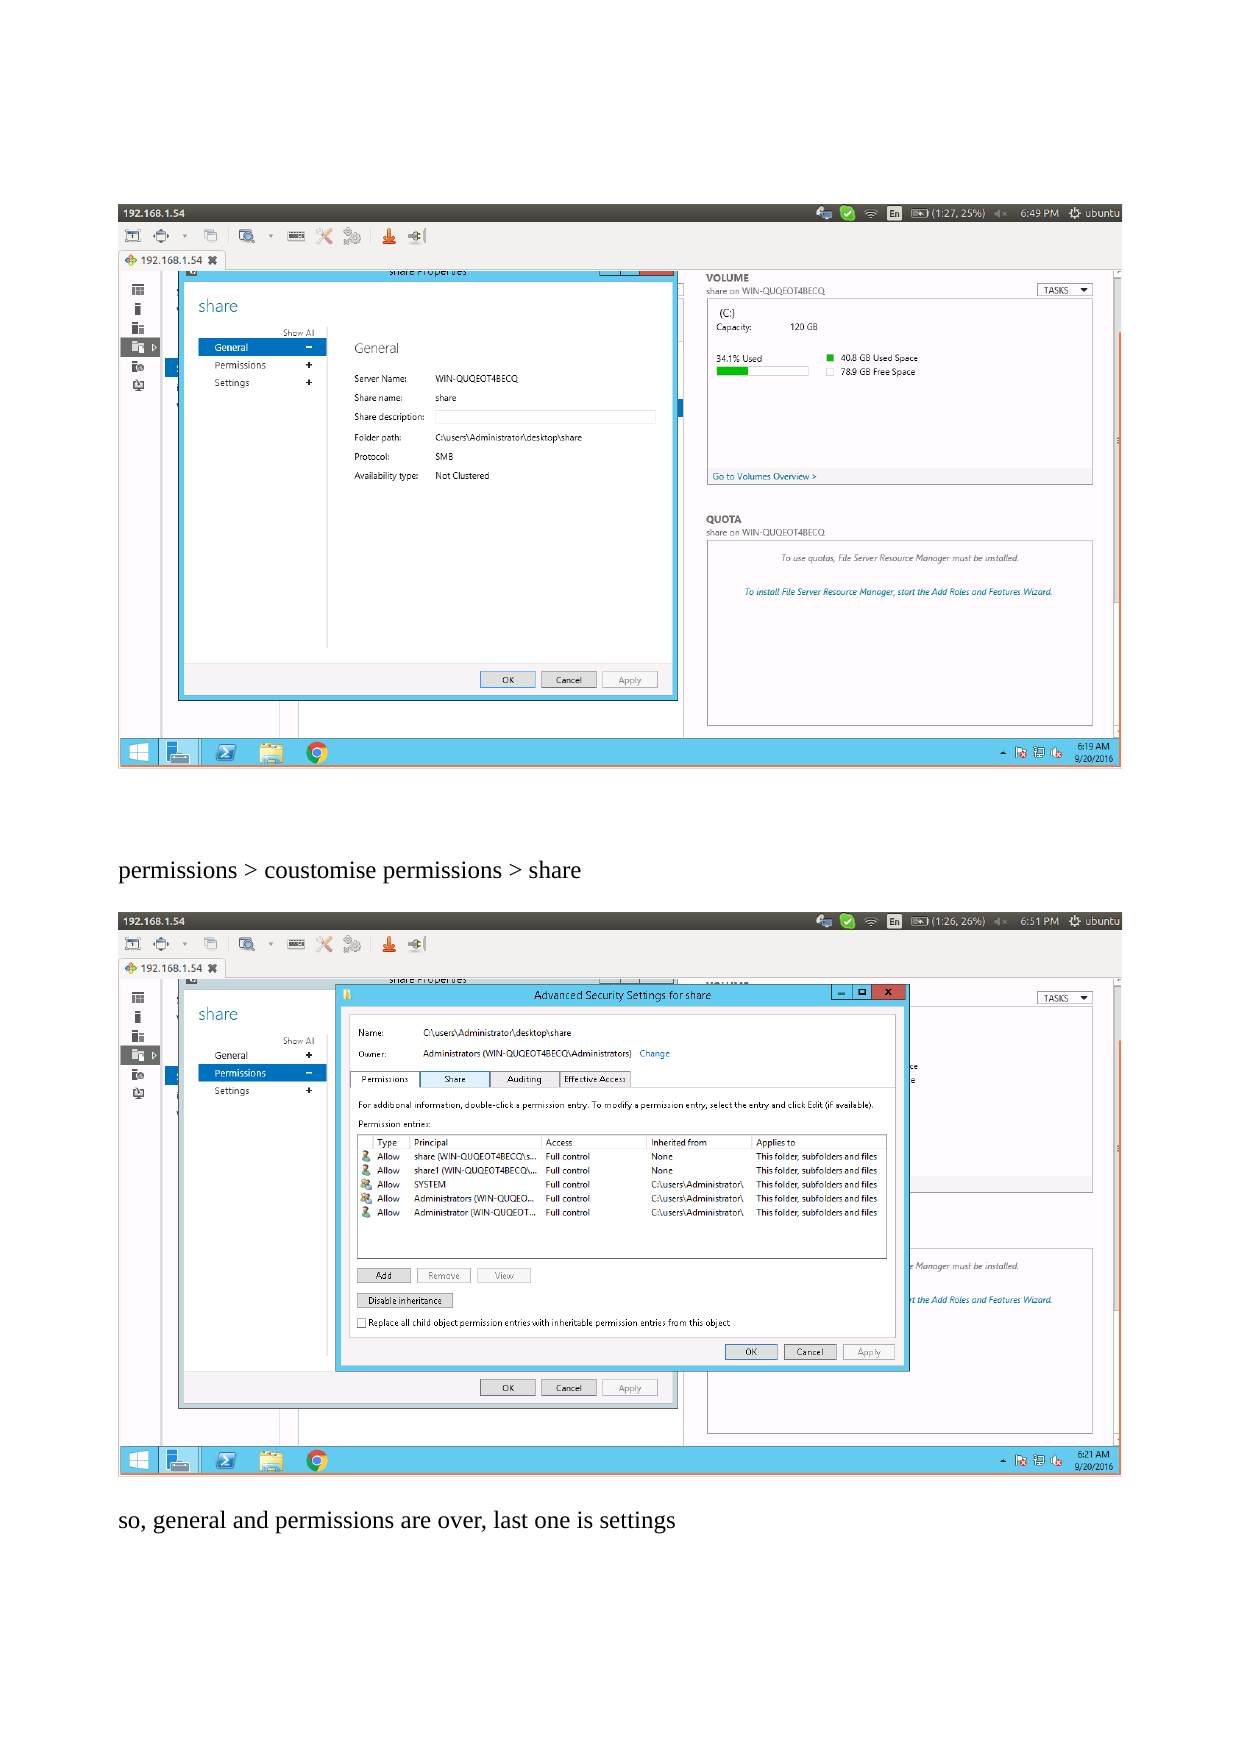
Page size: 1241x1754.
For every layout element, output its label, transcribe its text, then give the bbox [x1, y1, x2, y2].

text permissions > coustomise permissions > share [118, 855, 1122, 884]
picture [118, 204, 1123, 769]
text so, general and permissions are over, last one is settings [118, 1506, 1122, 1534]
picture [118, 912, 1123, 1477]
